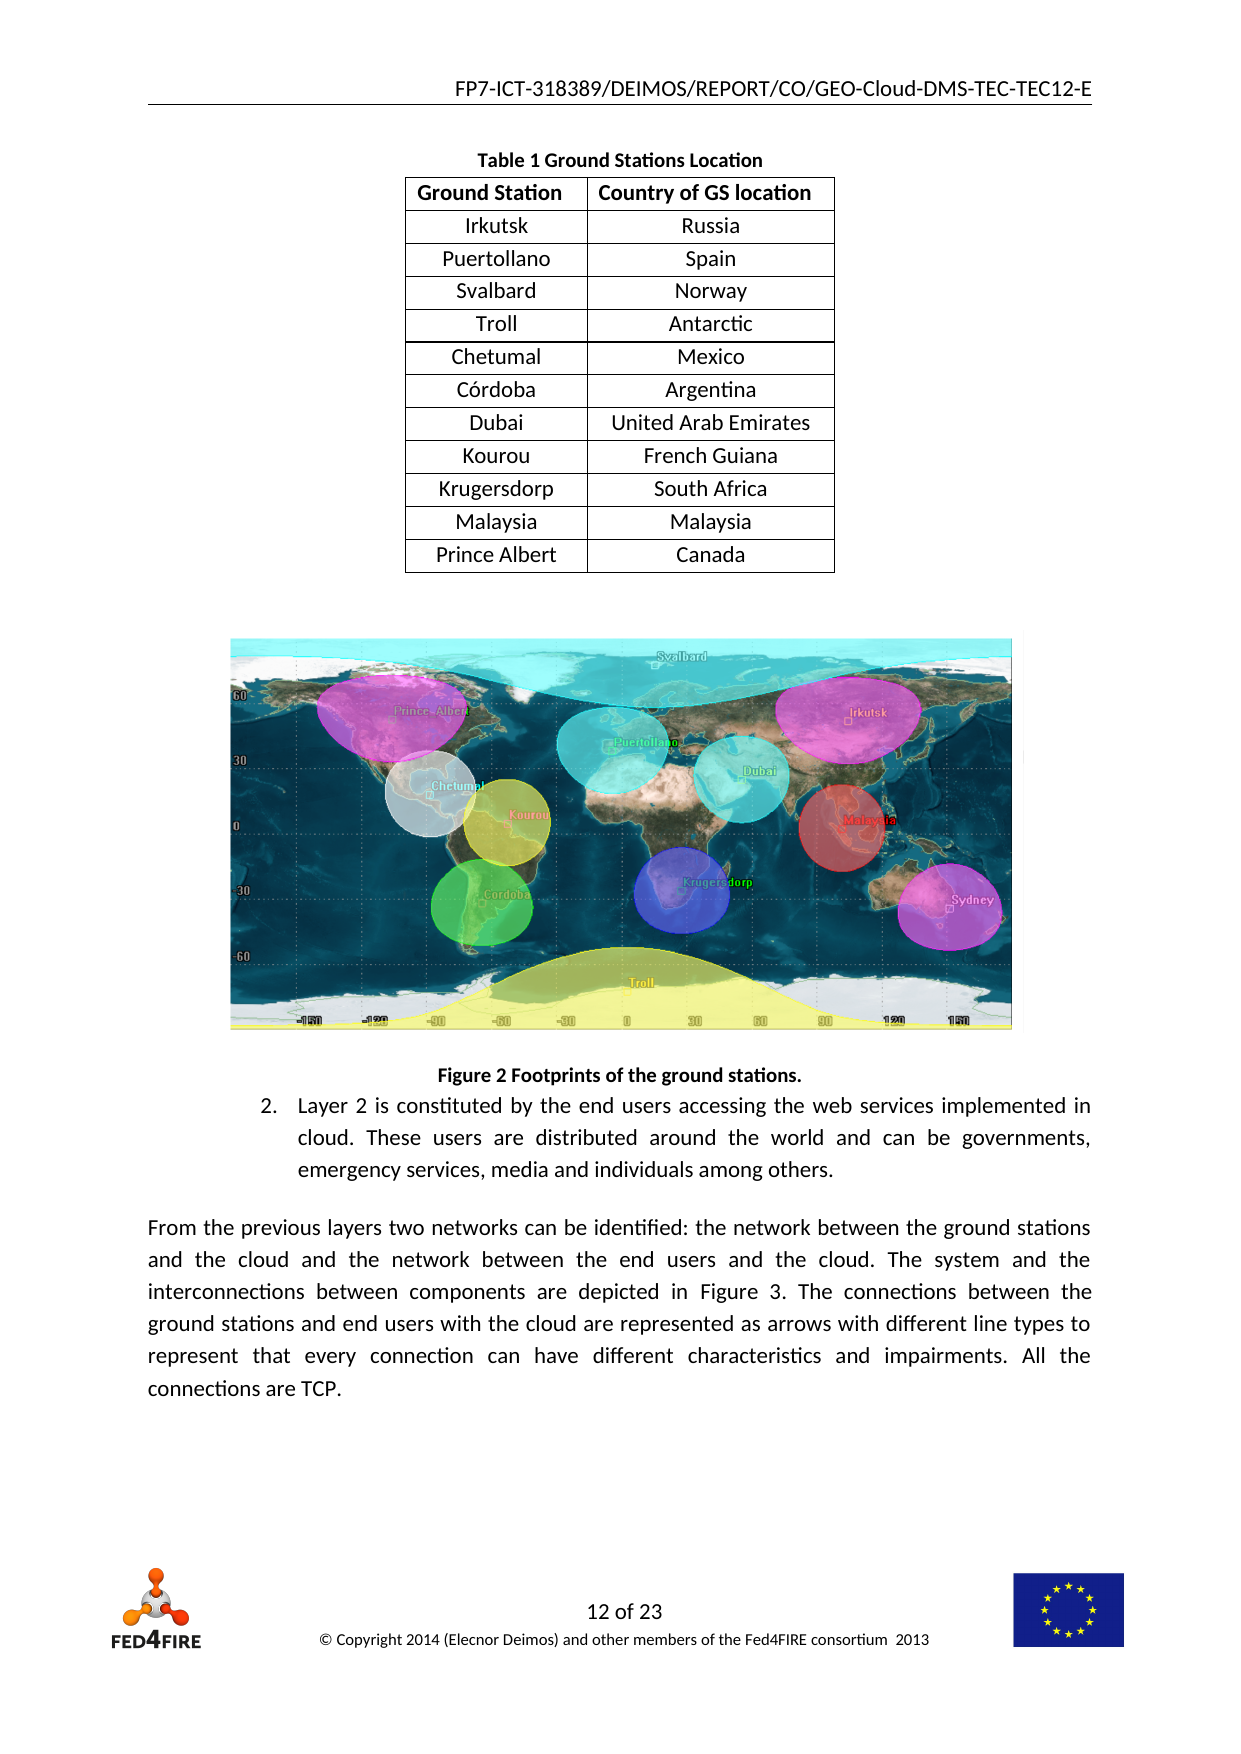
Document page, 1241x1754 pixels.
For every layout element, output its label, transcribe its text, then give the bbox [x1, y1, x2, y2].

table_cell Irkutsk [406, 211, 587, 243]
text From the previous layers two networks can be identified: the network between the ground stations and the cloud and the network between the end users and the cloud. The system and the interconnections between components are depicted in Figure 3. The connections between the ground stations and end users with the cloud are represented as arrows with different line types to represent that every connection can have different characteristics and impairments. All the connections are TCP. [148, 1213, 1092, 1402]
table_cell Norway [588, 277, 834, 308]
table_cell United Arab Emirates [588, 408, 834, 440]
table_cell Malaysia [588, 507, 834, 539]
table_cell Kourou [406, 441, 587, 473]
table_cell Malaysia [406, 507, 587, 539]
table_cell French Guiana [588, 441, 834, 473]
table_cell Mexico [588, 343, 834, 374]
table_cell Svalbard [406, 277, 587, 308]
text Figure 2 Footprints of the ground stations. [148, 1062, 1092, 1087]
table_cell Antarctic [588, 310, 834, 341]
table_cell Chetumal [406, 343, 587, 374]
table_cell South Africa [588, 474, 834, 506]
table_cell Krugersdorp [406, 474, 587, 506]
table_cell Prince Albert [406, 540, 587, 572]
text Table 1 Ground Stations Location [148, 148, 1092, 173]
table_header Ground Station [406, 178, 587, 210]
table_cell Córdoba [406, 375, 587, 407]
table_cell Argentina [588, 375, 834, 407]
table_header Country of GS location [588, 178, 834, 210]
list Layer 2 is constituted by the end users accessing the web services implemented in cloud. These users are distributed around the world and can be governments, emergency services, media and individuals among others. [260, 1091, 1092, 1183]
table_cell Russia [588, 211, 834, 243]
table_cell Dubai [406, 408, 587, 440]
table_cell Spain [588, 244, 834, 276]
table_cell Puertollano [406, 244, 587, 276]
table_cell Canada [588, 540, 834, 572]
table_cell Troll [406, 310, 587, 341]
